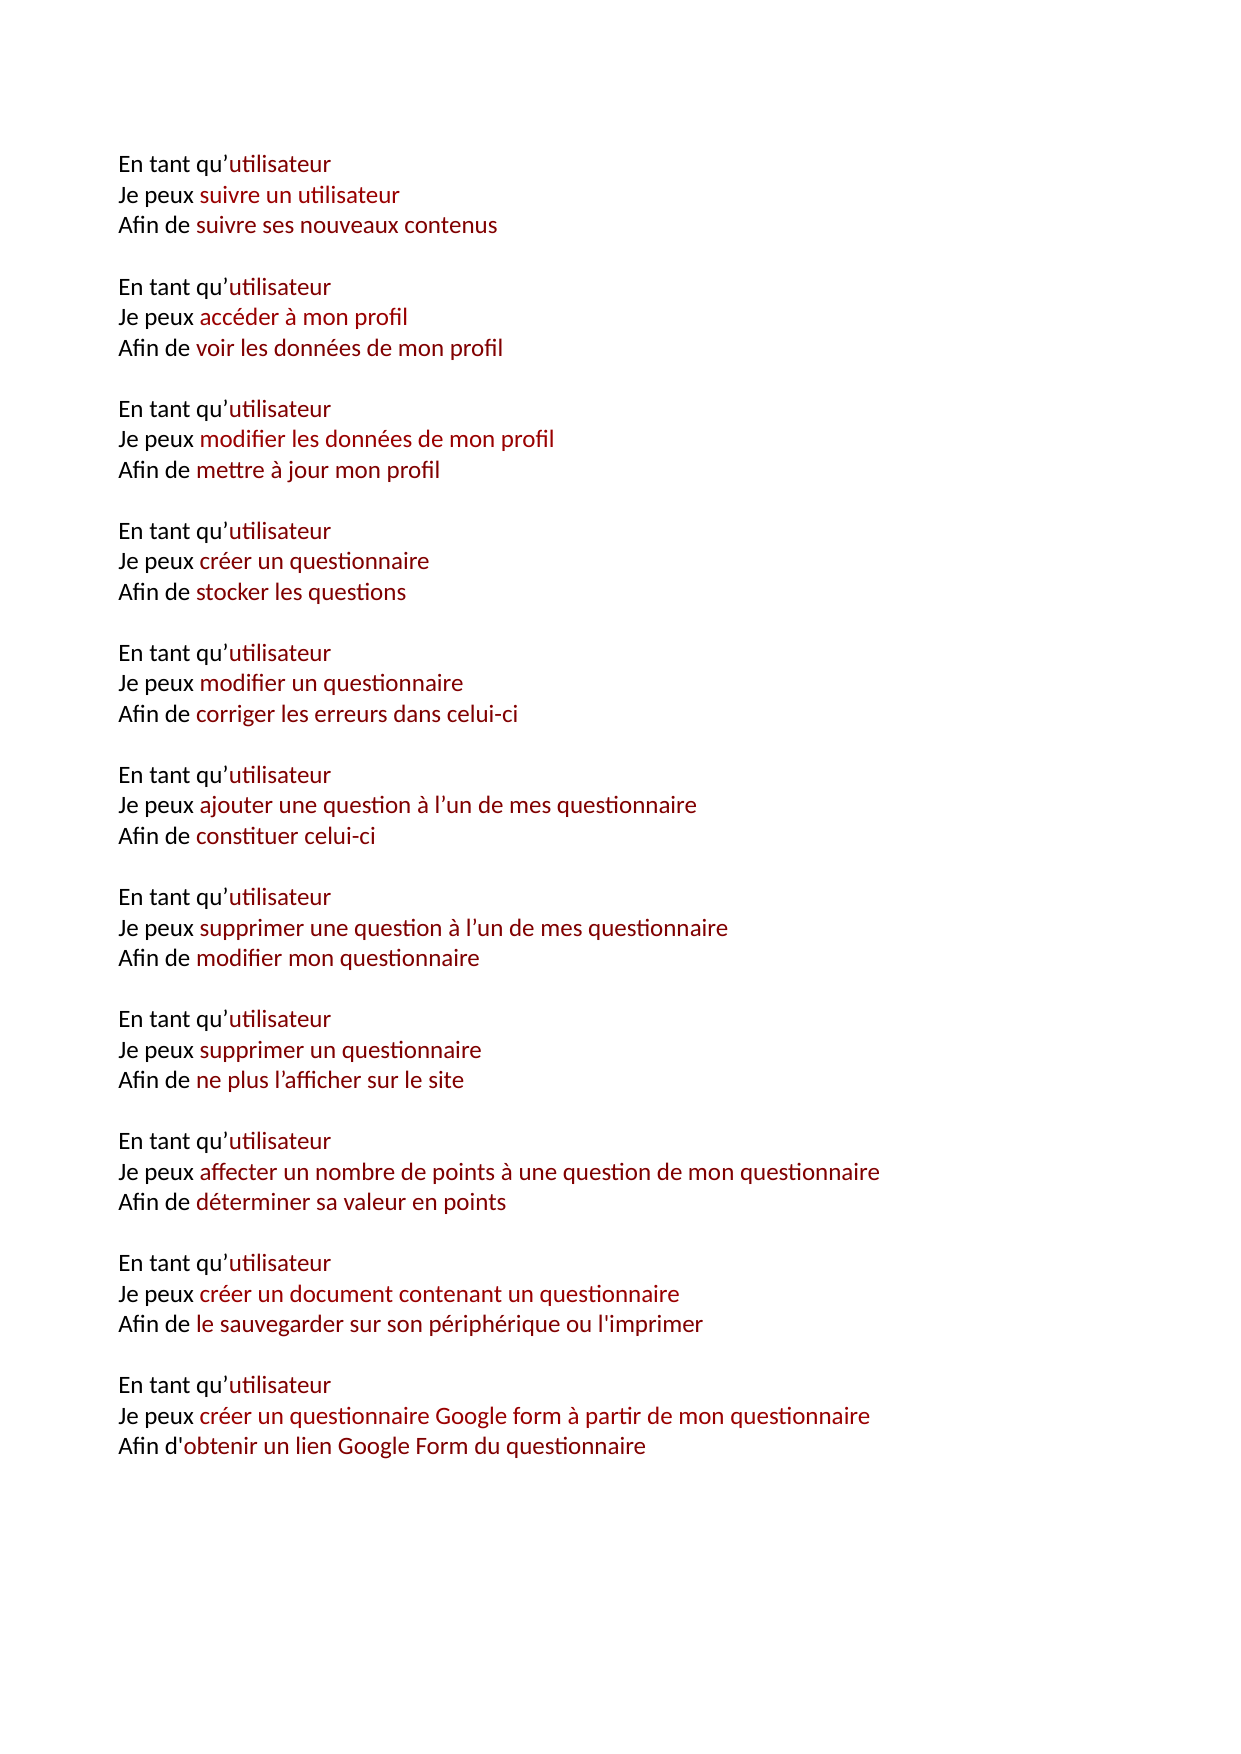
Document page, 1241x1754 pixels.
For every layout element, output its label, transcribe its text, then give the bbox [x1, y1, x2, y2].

text En tant qu’utilisateur [118, 1125, 1122, 1156]
text Je peux supprimer un questionnaire [118, 1034, 1122, 1064]
text En tant qu’utilisateur [118, 393, 1122, 423]
text Je peux modifier un questionnaire [118, 667, 1122, 698]
text Afin de stocker les questions [118, 576, 1122, 606]
text En tant qu’utilisateur [118, 515, 1122, 545]
text Je peux créer un document contenant un questionnaire [118, 1278, 1122, 1308]
text Je peux suivre un utilisateur [118, 179, 1122, 210]
text Afin de constituer celui-ci [118, 820, 1122, 851]
text Je peux affecter un nombre de points à une question de mon questionnaire [118, 1156, 1122, 1186]
text Afin de modifier mon questionnaire [118, 942, 1122, 973]
text Afin de ne plus l’afficher sur le site [118, 1064, 1122, 1095]
text Afin de le sauvegarder sur son périphérique ou l'imprimer [118, 1308, 1122, 1339]
text En tant qu’utilisateur [118, 1369, 1122, 1400]
text Je peux supprimer une question à l’un de mes questionnaire [118, 912, 1122, 942]
text Afin de déterminer sa valeur en points [118, 1186, 1122, 1217]
text En tant qu’utilisateur [118, 637, 1122, 667]
text Je peux créer un questionnaire Google form à partir de mon questionnaire [118, 1400, 1122, 1431]
text Je peux ajouter une question à l’un de mes questionnaire [118, 789, 1122, 820]
text Je peux modifier les données de mon profil [118, 423, 1122, 454]
text Afin de suivre ses nouveaux contenus [118, 210, 1122, 240]
text Afin de corriger les erreurs dans celui-ci [118, 698, 1122, 728]
text Je peux accéder à mon profil [118, 301, 1122, 332]
text En tant qu’utilisateur [118, 1247, 1122, 1278]
text Je peux créer un questionnaire [118, 545, 1122, 576]
text Afin de voir les données de mon profil [118, 332, 1122, 362]
text En tant qu’utilisateur [118, 1003, 1122, 1034]
text En tant qu’utilisateur [118, 881, 1122, 912]
text En tant qu’utilisateur [118, 271, 1122, 301]
text En tant qu’utilisateur [118, 149, 1122, 179]
text Afin d'obtenir un lien Google Form du questionnaire [118, 1431, 1122, 1461]
text Afin de mettre à jour mon profil [118, 454, 1122, 484]
text En tant qu’utilisateur [118, 759, 1122, 789]
